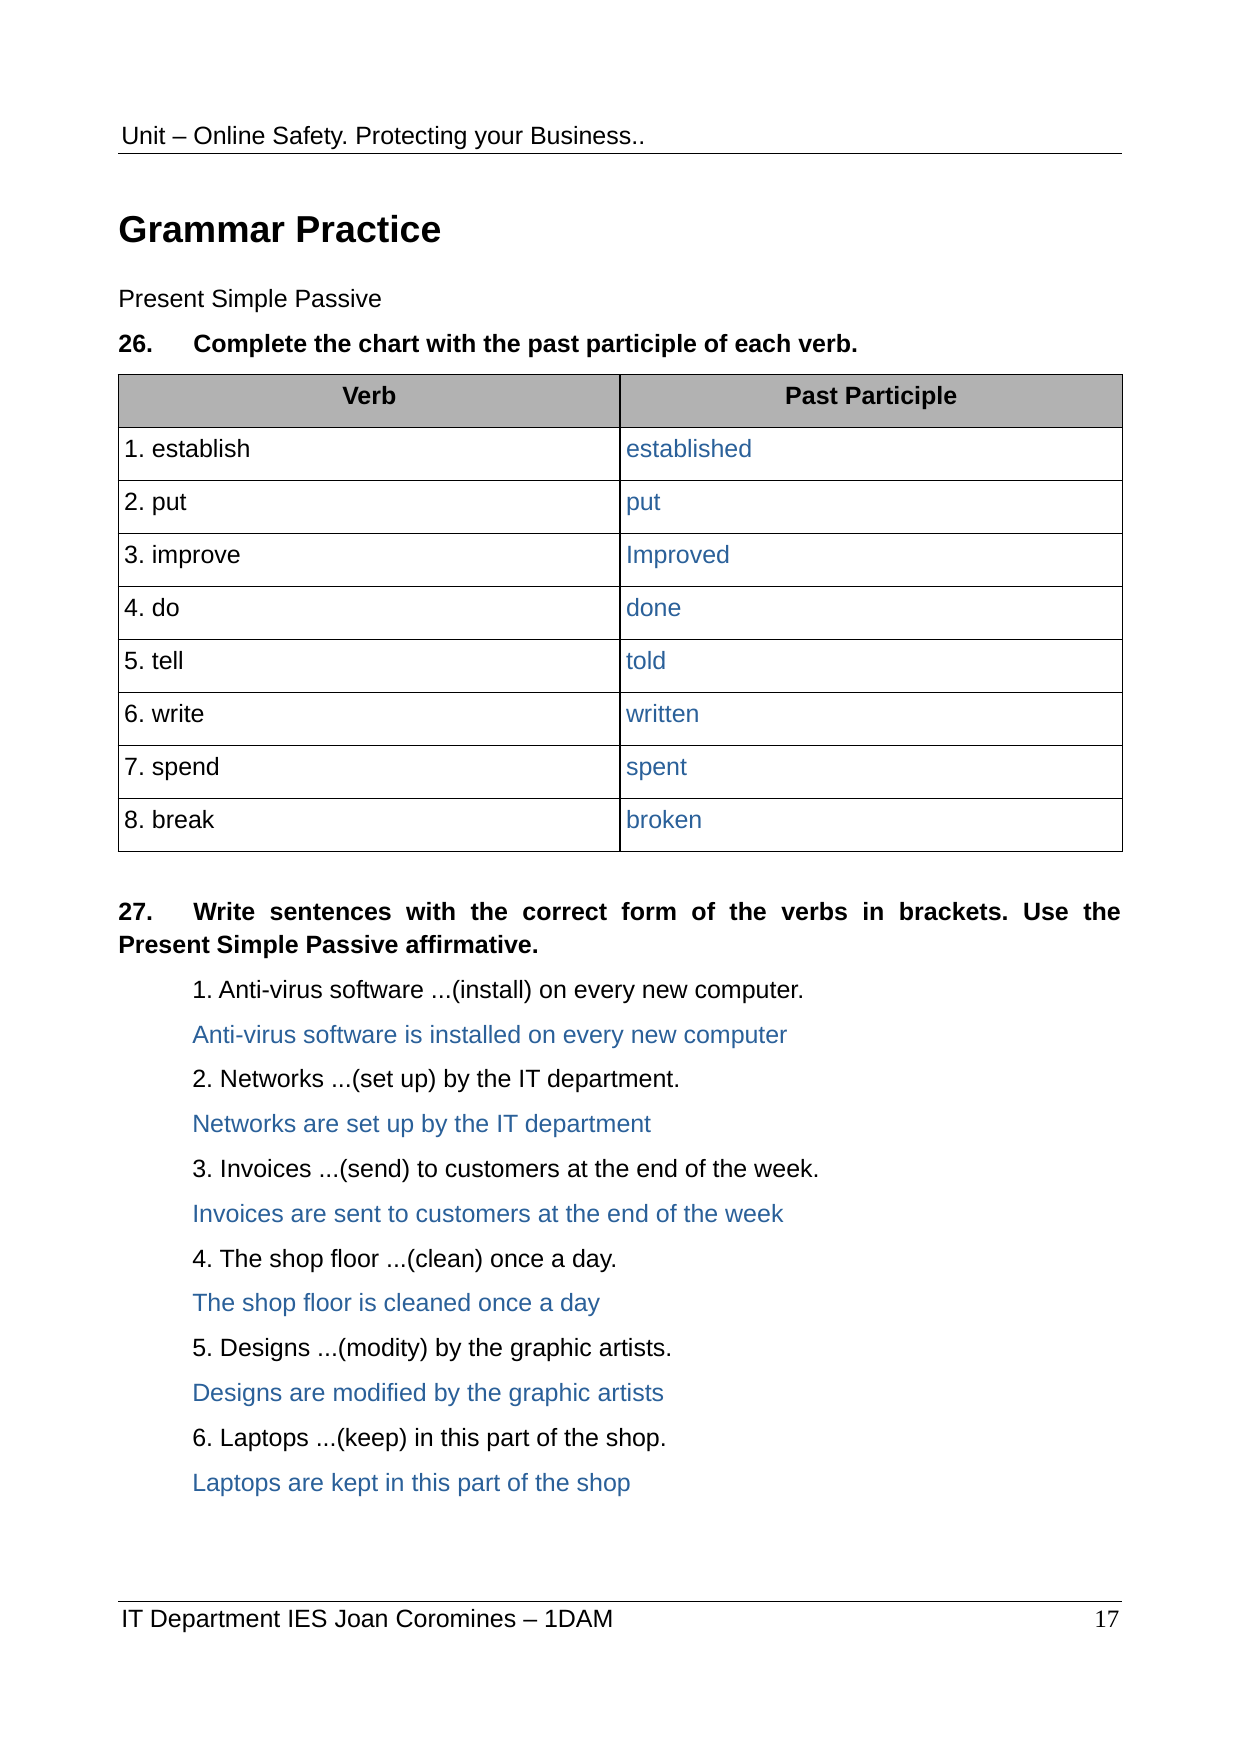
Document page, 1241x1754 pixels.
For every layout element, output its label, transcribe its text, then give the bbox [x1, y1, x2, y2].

table_cell 1. establish [119, 428, 619, 480]
table_cell 5. tell [119, 640, 619, 692]
text 4. The shop floor ...(clean) once a day. [118, 1244, 1122, 1272]
table_cell 2. put [119, 481, 619, 533]
text 6. Laptops ...(keep) in this part of the shop. [192, 1423, 1122, 1452]
text The shop floor is cleaned once a day [118, 1288, 1122, 1317]
list Complete the chart with the past participle of each verb. [118, 329, 1122, 358]
text Anti-virus software is installed on every new computer [192, 1020, 1122, 1048]
table_header Verb [119, 375, 619, 427]
text Designs are modified by the graphic artists [192, 1378, 1122, 1407]
table_header Past Participle [621, 375, 1122, 427]
text 3. Invoices ...(send) to customers at the end of the week. [192, 1154, 1122, 1183]
list Write sentences with the correct form of the verbs in brackets. Use the Present Simple Passive affirmative. [118, 897, 1122, 959]
table_cell 8. break [119, 799, 619, 851]
table_cell 3. improve [119, 534, 619, 586]
table_cell 4. do [119, 587, 619, 639]
text Invoices are sent to customers at the end of the week [118, 1199, 1122, 1228]
text 1. Anti-virus software ...(install) on every new computer. [192, 975, 1122, 1004]
table_cell Improved [621, 534, 1122, 586]
subtitle Grammar Practice [118, 207, 1122, 250]
text Laptops are kept in this part of the shop [192, 1468, 1122, 1496]
table_cell spent [621, 746, 1122, 798]
table_cell told [621, 640, 1122, 692]
table_cell done [621, 587, 1122, 639]
text Present Simple Passive [118, 284, 1122, 313]
table_cell put [621, 481, 1122, 533]
table_cell 7. spend [119, 746, 619, 798]
text Networks are set up by the IT department [192, 1109, 1122, 1138]
table_cell broken [621, 799, 1122, 851]
table_cell 6. write [119, 693, 619, 745]
text 2. Networks ...(set up) by the IT department. [192, 1064, 1122, 1093]
text 5. Designs ...(modity) by the graphic artists. [192, 1333, 1122, 1362]
table_cell established [621, 428, 1122, 480]
table_cell written [621, 693, 1122, 745]
